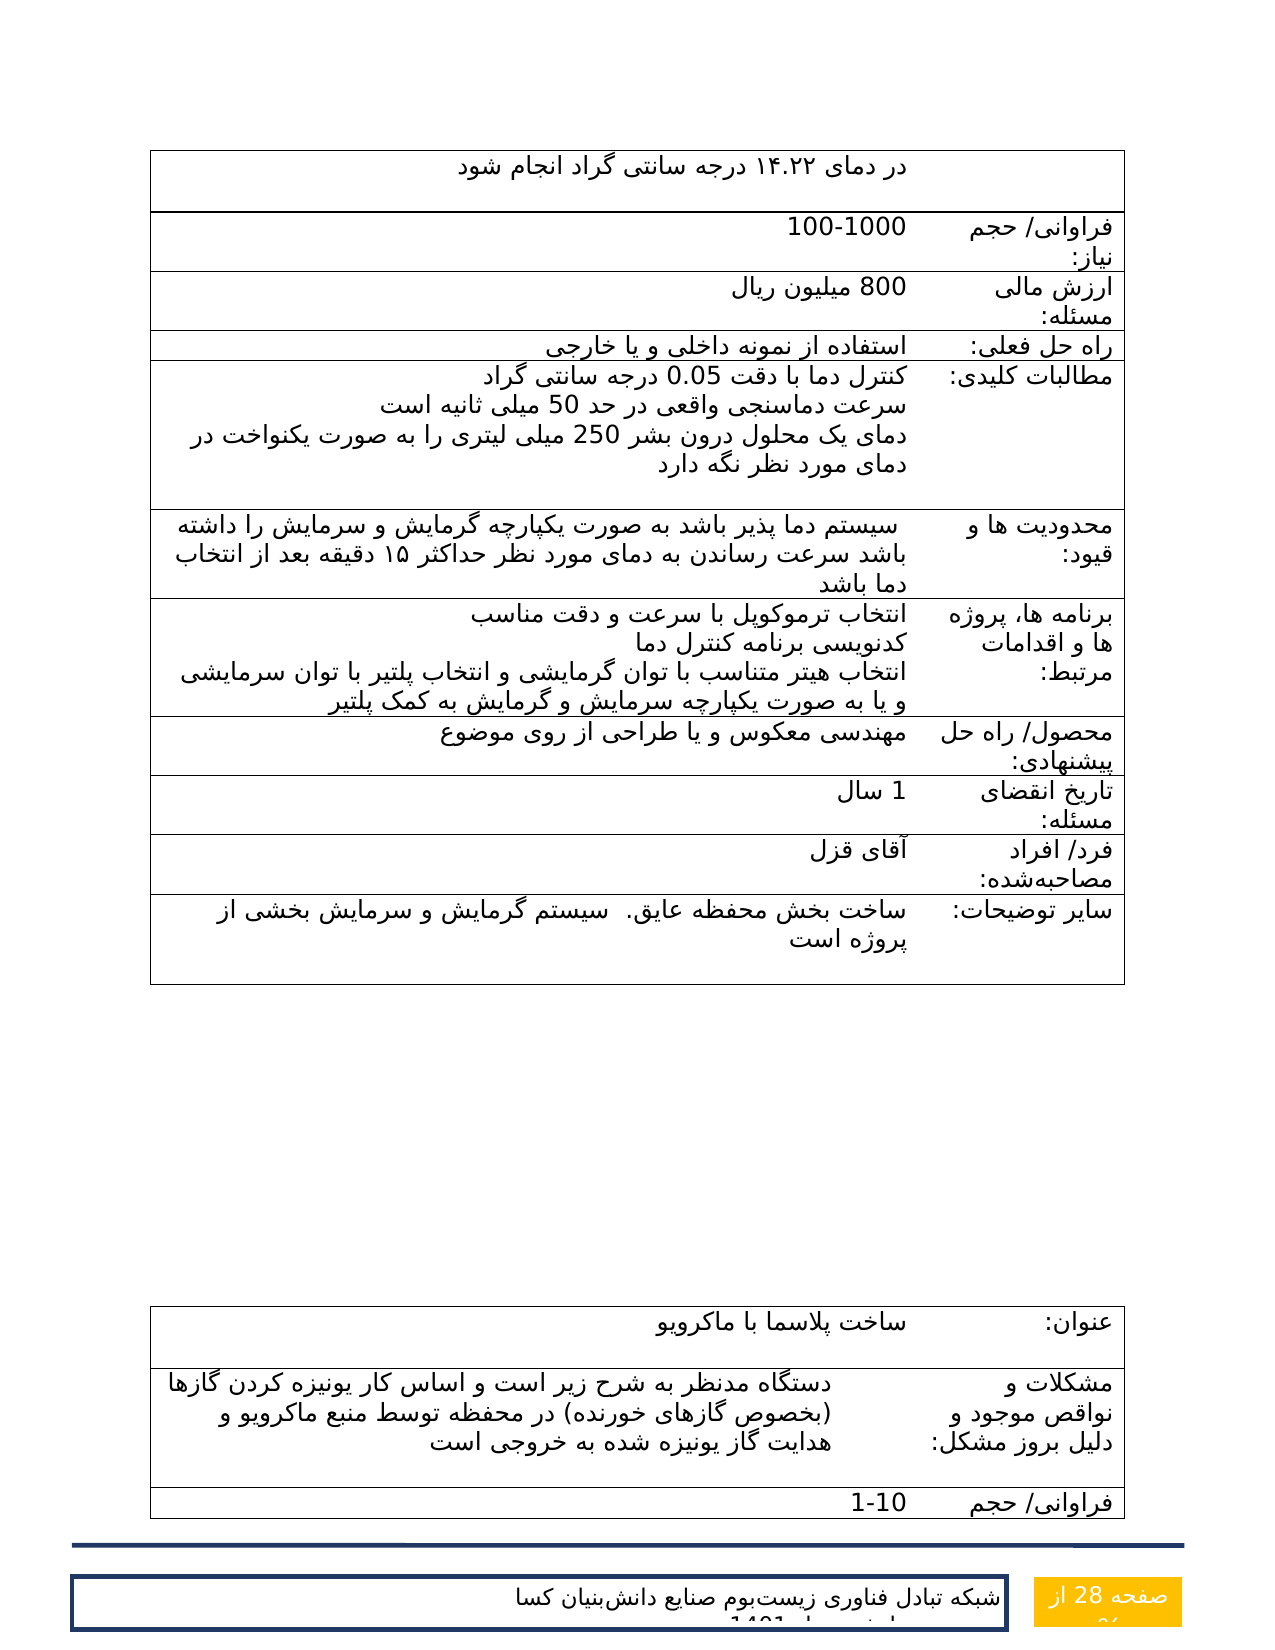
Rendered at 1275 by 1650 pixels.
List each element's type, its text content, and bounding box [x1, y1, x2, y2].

table_cell محصول/ راه حل پیشنهادی: [918, 717, 1124, 775]
table_cell محدودیت ها و قیود: [918, 510, 1124, 598]
table_cell 100-1000 [151, 213, 918, 271]
table_cell ارزش مالی مسئله: [918, 272, 1124, 330]
table_cell آقای قزل [151, 835, 918, 894]
table_header عنوان: [918, 1307, 1124, 1367]
table_cell سایر توضیحات: [918, 895, 1124, 984]
table_cell [918, 151, 1124, 211]
table_cell مطالبات کلیدی: [918, 361, 1124, 509]
table_cell فراوانی/ حجم نیاز: [918, 213, 1124, 271]
table_cell ساخت بخش محفظه عایق. سیستم گرمایش و سرمایش بخشی از پروژه است [151, 895, 918, 984]
table_cell برنامه ها، پروژه ها و اقدامات مرتبط: [918, 599, 1124, 716]
table_cell فراوانی/ حجم [918, 1488, 1124, 1517]
table_cell 800 میلیون ریال [151, 272, 918, 330]
table_cell راه حل فعلی: [918, 331, 1124, 360]
table_cell تاریخ انقضای مسئله: [918, 776, 1124, 834]
table_cell 1 سال [151, 776, 918, 834]
table_cell مشکلات و نواقص موجود و دلیل بروز مشکل: [918, 1369, 1124, 1487]
table_cell مهندسی معکوس و یا طراحی از روی موضوع [151, 717, 918, 775]
table_cell در فرآیند های شیمیایی دما یکی از کلیدی ترین متغیر هاست و در نتیجه کنترل دما بسیار کلیدی و مهم است در حالت عادی زمانی که فرآیند دمای بالا باید انجام شود از یک هیتر برای این موضوع استفاده می شود و در زمانی که فرآیندی در دمای پایین بخواهد انجام گیرد از سیستم خنک کننده استفغاده می شود ولی در برخی فرآیند ها نیاز است دمای محلول در دمای مشخص بدون هیچ گونه تغییری ثابت بماند به عنهوان مثال حتما در دمای ۱۴.۲۲ درجه سانتی گراد انجام شود [151, 151, 918, 211]
table_cell کنترل دما با دقت 0.05 درجه سانتی گراد سرعت دماسنجی واقعی در حد 50 میلی ثانیه است دمای یک محلول درون بشر 250 میلی لیتری را به صورت یکنواخت در دمای مورد نظر نگه دارد [151, 361, 918, 509]
table_header ساخت پلاسما با ماکرویو [151, 1307, 918, 1367]
table_cell 1-10 [151, 1488, 918, 1517]
table_cell سیستم دما پذیر باشد به صورت یکپارچه گرمایش و سرمایش را داشته باشد سرعت رساندن به دمای مورد نظر حداکثر ۱۵ دقیقه بعد از انتخاب دما باشد [151, 510, 918, 598]
table_cell استفاده از نمونه داخلی و یا خارجی [151, 331, 918, 360]
table_cell دستگاه مدنظر به شرح زیر است و اساس کار یونیزه کردن گازها (بخصوص گازهای خورنده) در محفظه توسط منبع ماکرویو و هدایت گاز یونیزه شده به خروجی است [151, 1369, 918, 1487]
table_cell انتخاب ترموکوپل با سرعت و دقت مناسب کدنویسی برنامه کنترل دما انتخاب هیتر متناسب با توان گرمایشی و انتخاب پلتیر با توان سرمایشی و یا به صورت یکپارچه سرمایش و گرمایش به کمک پلتیر [151, 599, 918, 716]
table_cell فرد/ افراد مصاحبه‌شده: [918, 835, 1124, 894]
